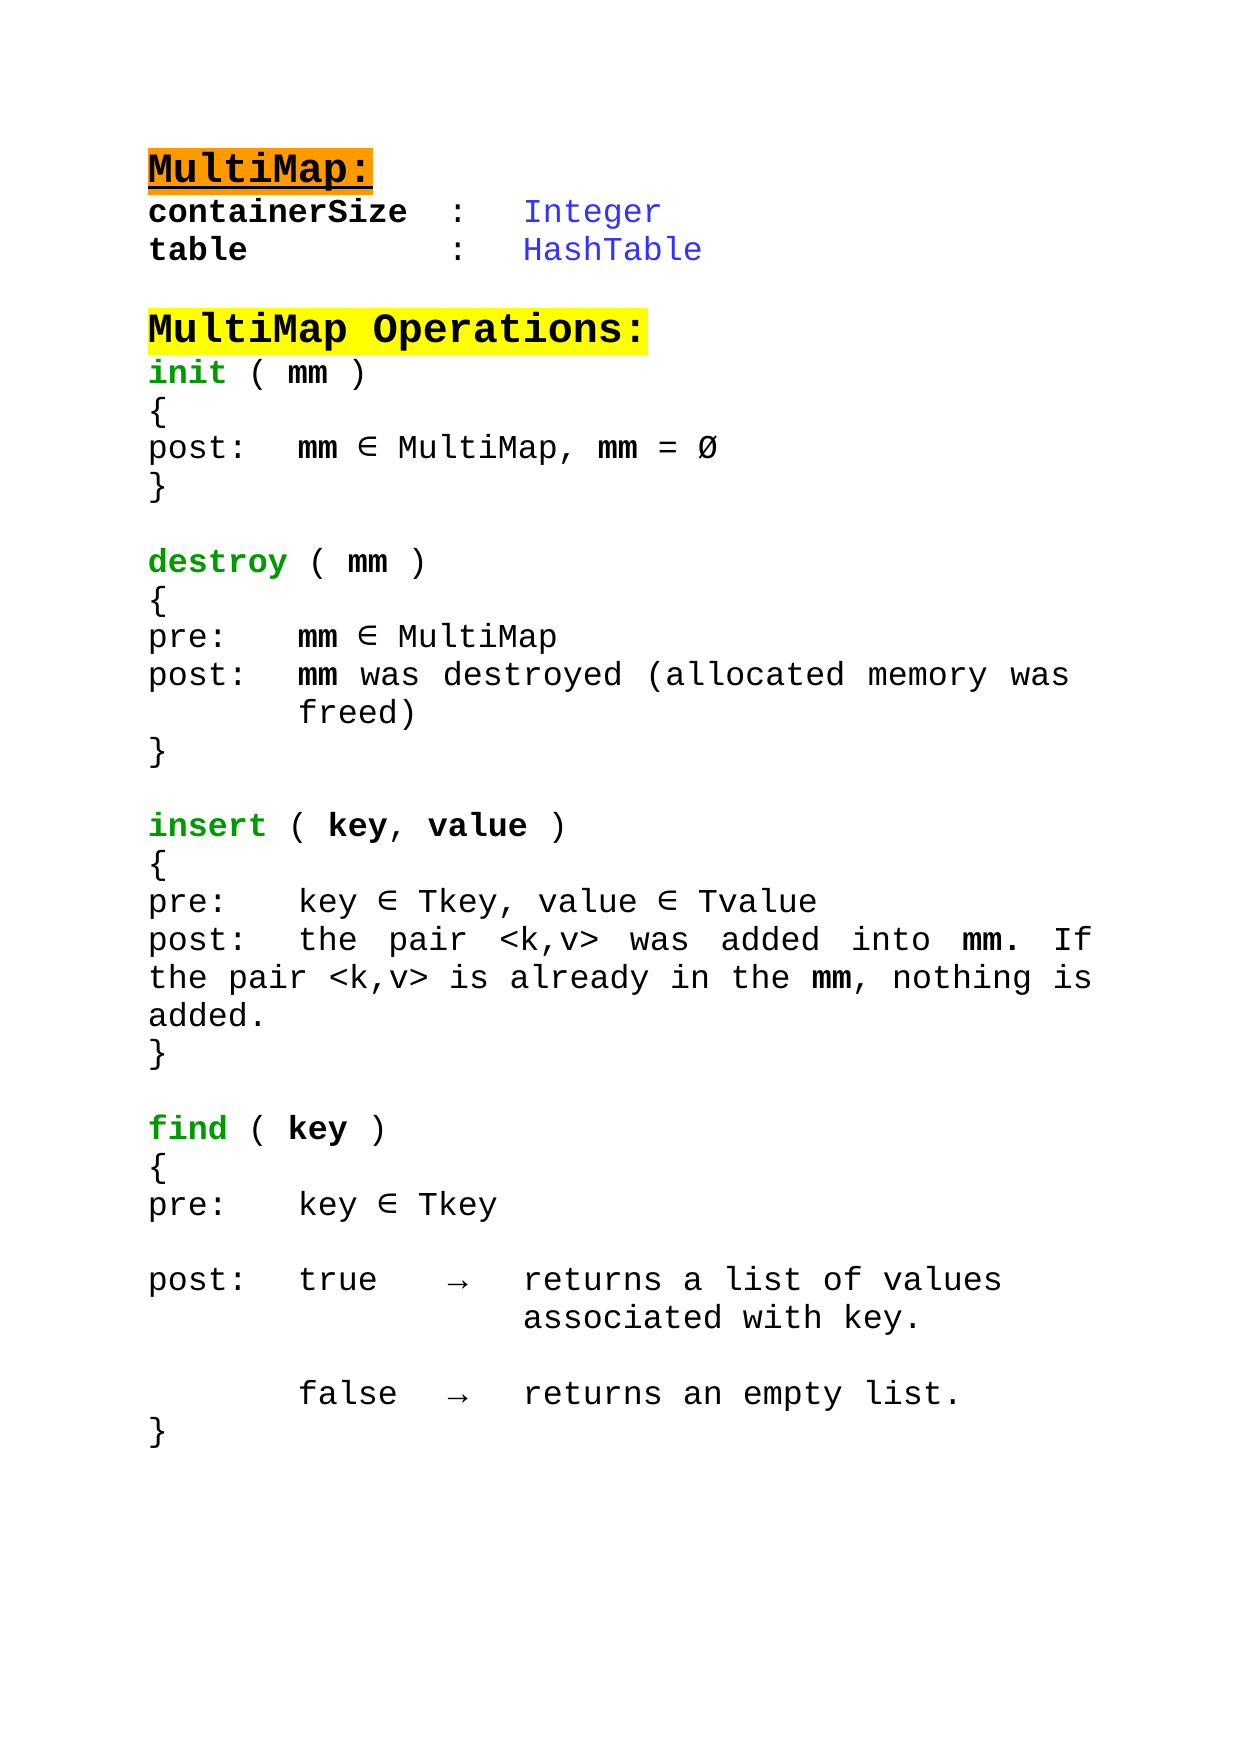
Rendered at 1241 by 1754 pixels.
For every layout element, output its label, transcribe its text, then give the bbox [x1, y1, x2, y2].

text init ( mm ) [148, 355, 1093, 393]
text } [148, 469, 1093, 507]
text { [148, 393, 1093, 431]
text false → returns an empty list. [148, 1376, 1093, 1414]
text containerSize : Integer [148, 195, 1093, 233]
text } [148, 1036, 1093, 1074]
text pre: key ∈ Tkey [148, 1187, 1093, 1225]
text post: mm ∈ MultiMap, mm = Ø [148, 431, 1093, 469]
text pre: mm ∈ MultiMap [148, 620, 1093, 658]
text post: true → returns a list of values associated with key. [148, 1263, 1093, 1338]
text destroy ( mm ) [148, 544, 1093, 582]
text post: the pair <k,v> was added into mm. If the pair <k,v> is already in the mm, nothing is added. [148, 923, 1093, 1036]
text { [148, 1149, 1093, 1187]
text } [148, 733, 1093, 771]
text post: mm was destroyed (allocated memory was freed) [148, 658, 1093, 733]
text insert ( key, value ) [148, 809, 1093, 847]
text find ( key ) [148, 1112, 1093, 1149]
text MultiMap Operations: [148, 308, 1093, 355]
text MultiMap: [148, 148, 1093, 195]
text { [148, 847, 1093, 885]
text { [148, 582, 1093, 620]
text pre: key ∈ Tkey, value ∈ Tvalue [148, 885, 1093, 923]
text } [148, 1414, 1093, 1452]
text table : HashTable [148, 233, 1093, 270]
